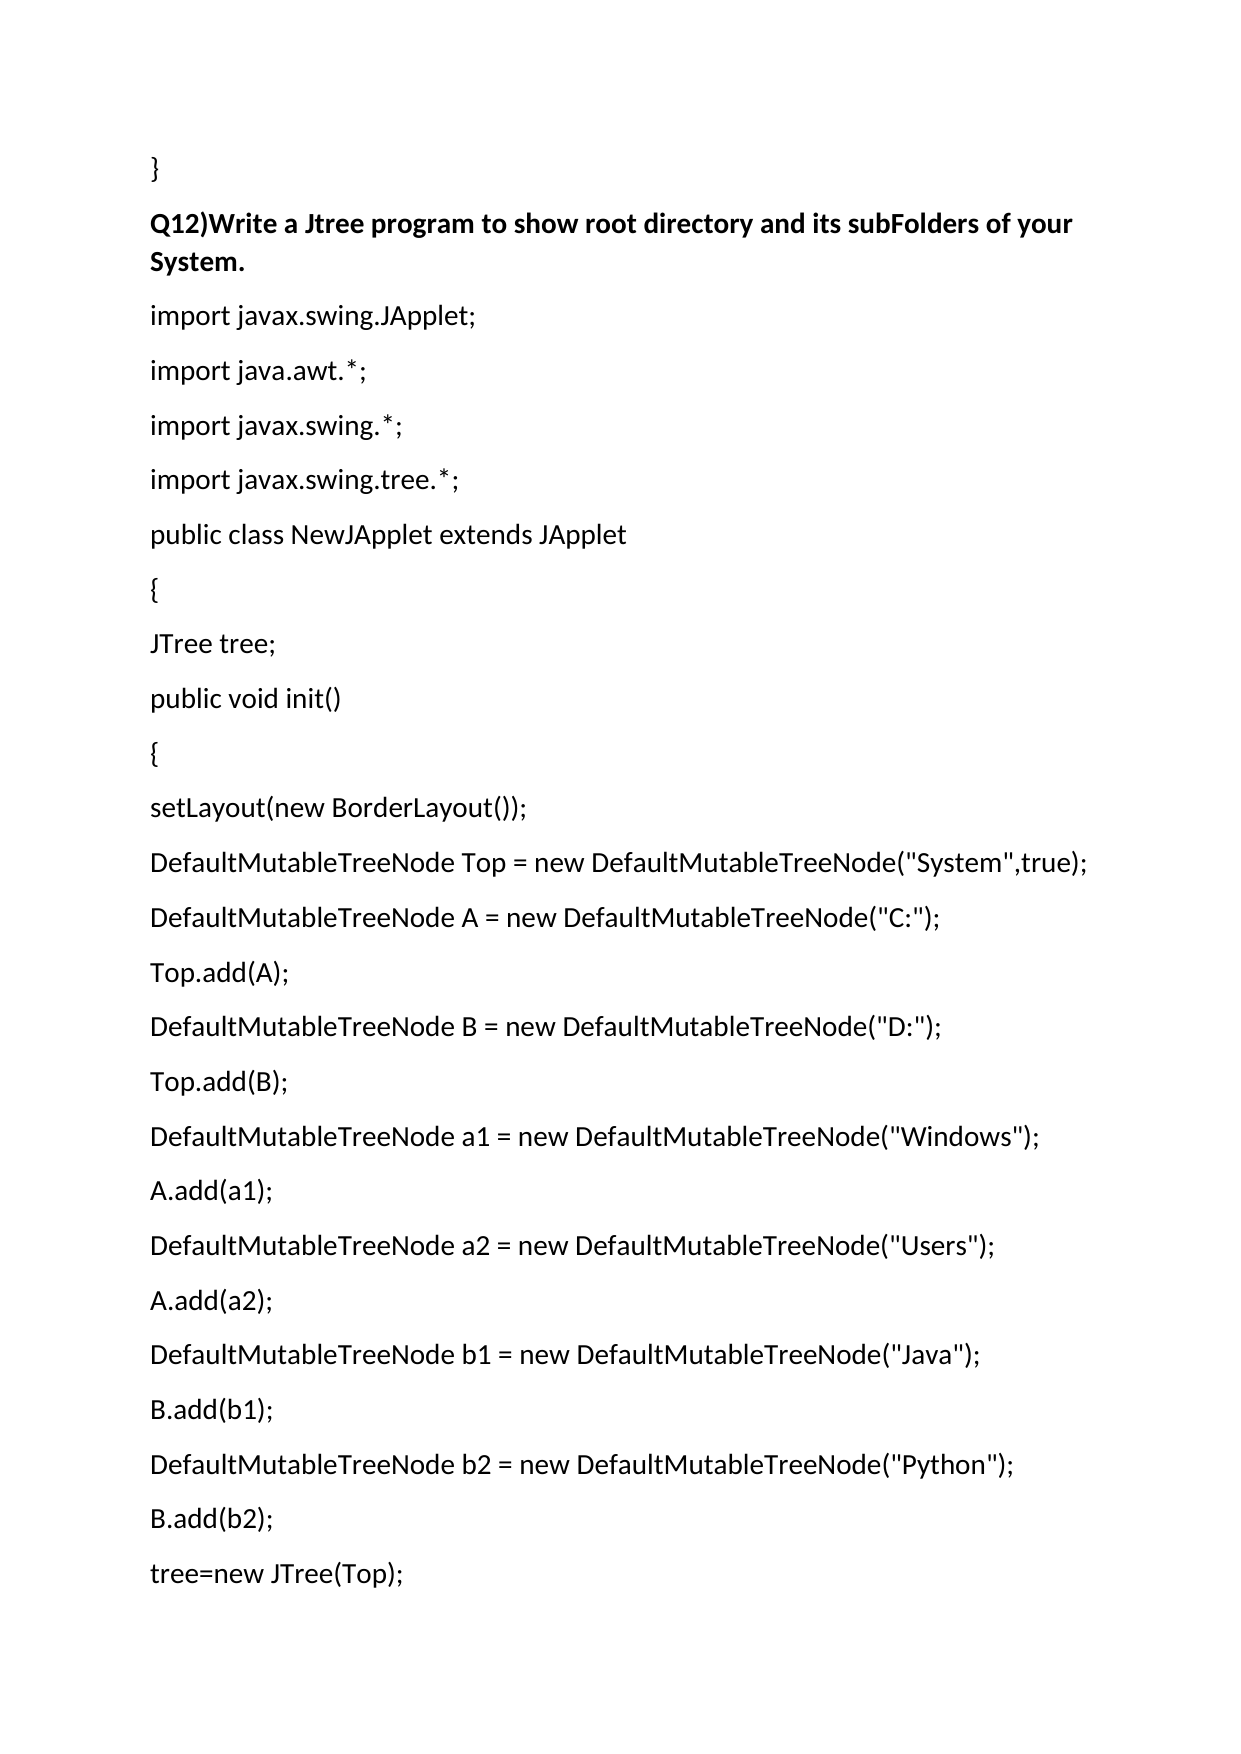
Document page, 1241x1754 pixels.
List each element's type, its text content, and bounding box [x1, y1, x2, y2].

text DefaultMutableTreeNode b1 = new DefaultMutableTreeNode("Java"); [150, 1336, 1090, 1372]
text DefaultMutableTreeNode a2 = new DefaultMutableTreeNode("Users"); [150, 1227, 1090, 1263]
text { [150, 571, 1090, 606]
text { [150, 735, 1090, 771]
text B.add(b1); [150, 1391, 1090, 1427]
text DefaultMutableTreeNode B = new DefaultMutableTreeNode("D:"); [150, 1008, 1090, 1044]
text Top.add(A); [150, 954, 1090, 989]
text } [150, 150, 1090, 186]
text JTree tree; [150, 626, 1090, 661]
text Q12)Write a Jtree program to show root directory and its subFolders of your System. [150, 205, 1090, 278]
text DefaultMutableTreeNode b2 = new DefaultMutableTreeNode("Python"); [150, 1446, 1090, 1481]
text import java.awt.*; [150, 352, 1090, 388]
text DefaultMutableTreeNode a1 = new DefaultMutableTreeNode("Windows"); [150, 1118, 1090, 1153]
text import javax.swing.*; [150, 407, 1090, 442]
text B.add(b2); [150, 1501, 1090, 1536]
text import javax.swing.tree.*; [150, 461, 1090, 497]
text DefaultMutableTreeNode A = new DefaultMutableTreeNode("C:"); [150, 899, 1090, 934]
text A.add(a2); [150, 1282, 1090, 1317]
text A.add(a1); [150, 1172, 1090, 1208]
text setLayout(new BorderLayout()); [150, 789, 1090, 825]
text Top.add(B); [150, 1063, 1090, 1099]
text DefaultMutableTreeNode Top = new DefaultMutableTreeNode("System",true); [150, 844, 1090, 880]
text import javax.swing.JApplet; [150, 297, 1090, 333]
text public class NewJApplet extends JApplet [150, 516, 1090, 552]
text public void init() [150, 680, 1090, 716]
text tree=new JTree(Top); [150, 1555, 1090, 1591]
